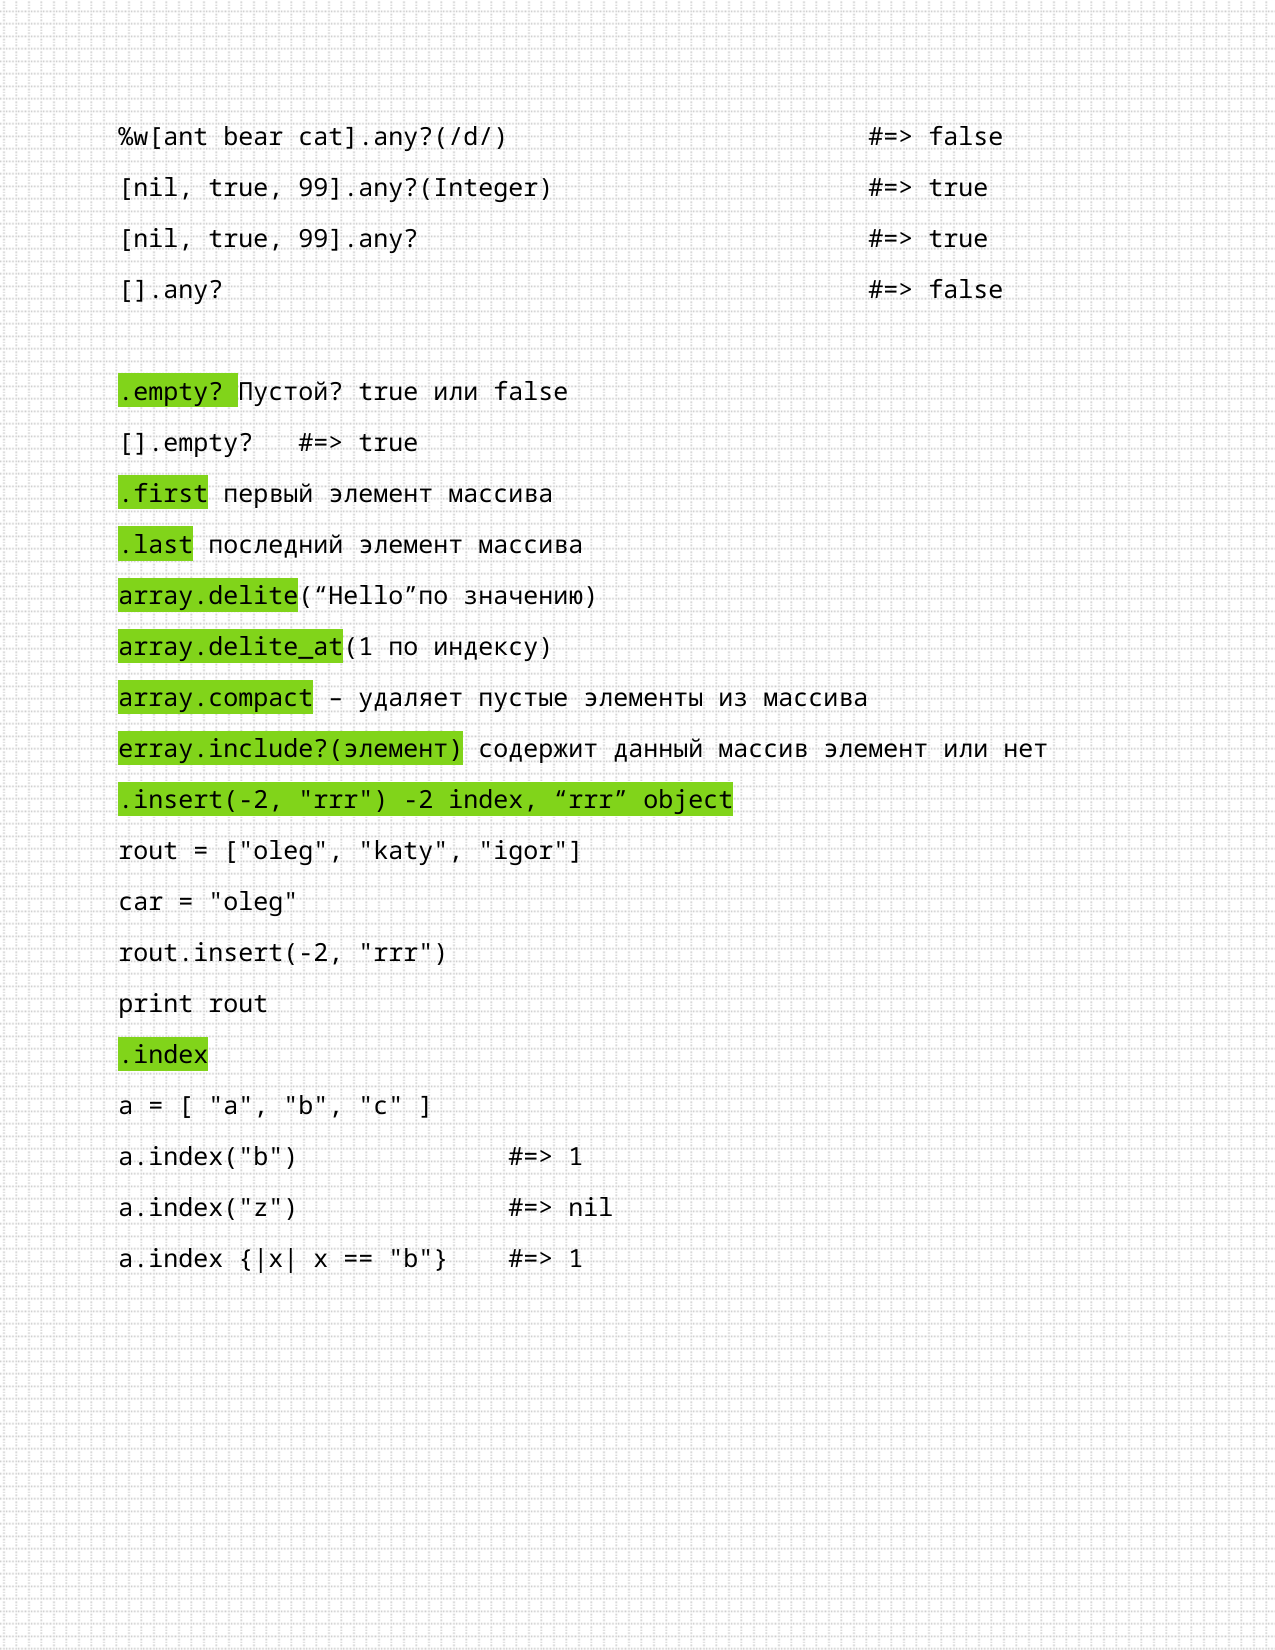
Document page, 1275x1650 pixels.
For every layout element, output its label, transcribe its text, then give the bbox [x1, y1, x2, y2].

text a.index {|x| x == "b"} #=> 1 [118, 1241, 1176, 1275]
text %w[ant bear cat].any?(/d/) #=> false [118, 118, 1176, 152]
text erray.include?(элемент) содержит данный массив элемент или нет [118, 731, 1176, 765]
text print rout [118, 986, 1176, 1020]
text [nil, true, 99].any?(Integer) #=> true [118, 169, 1176, 203]
text rout = ["oleg", "katy", "igor"] [118, 833, 1176, 867]
picture [0, 0, 1275, 1650]
text .first первый элемент массива [118, 475, 1176, 509]
text a.index("z") #=> nil [118, 1190, 1176, 1224]
text .index [118, 1037, 1176, 1071]
text .insert(-2, "rrr") -2 index, “rrr” object [118, 782, 1176, 816]
text [].empty? #=> true [118, 424, 1176, 458]
text array.delite_at(1 по индексу) [118, 628, 1176, 663]
text [].any? #=> false [118, 271, 1176, 305]
text .last последний элемент массива [118, 526, 1176, 561]
text [nil, true, 99].any? #=> true [118, 220, 1176, 254]
text array.compact – удаляет пустые элементы из массива [118, 679, 1176, 714]
text rout.insert(-2, "rrr") [118, 935, 1176, 969]
text a = [ "a", "b", "c" ] [118, 1088, 1176, 1122]
text .empty? Пустой? true или false [118, 373, 1176, 407]
text car = "oleg" [118, 884, 1176, 918]
text array.delite(“Hello”по значению) [118, 577, 1176, 612]
text a.index("b") #=> 1 [118, 1139, 1176, 1173]
